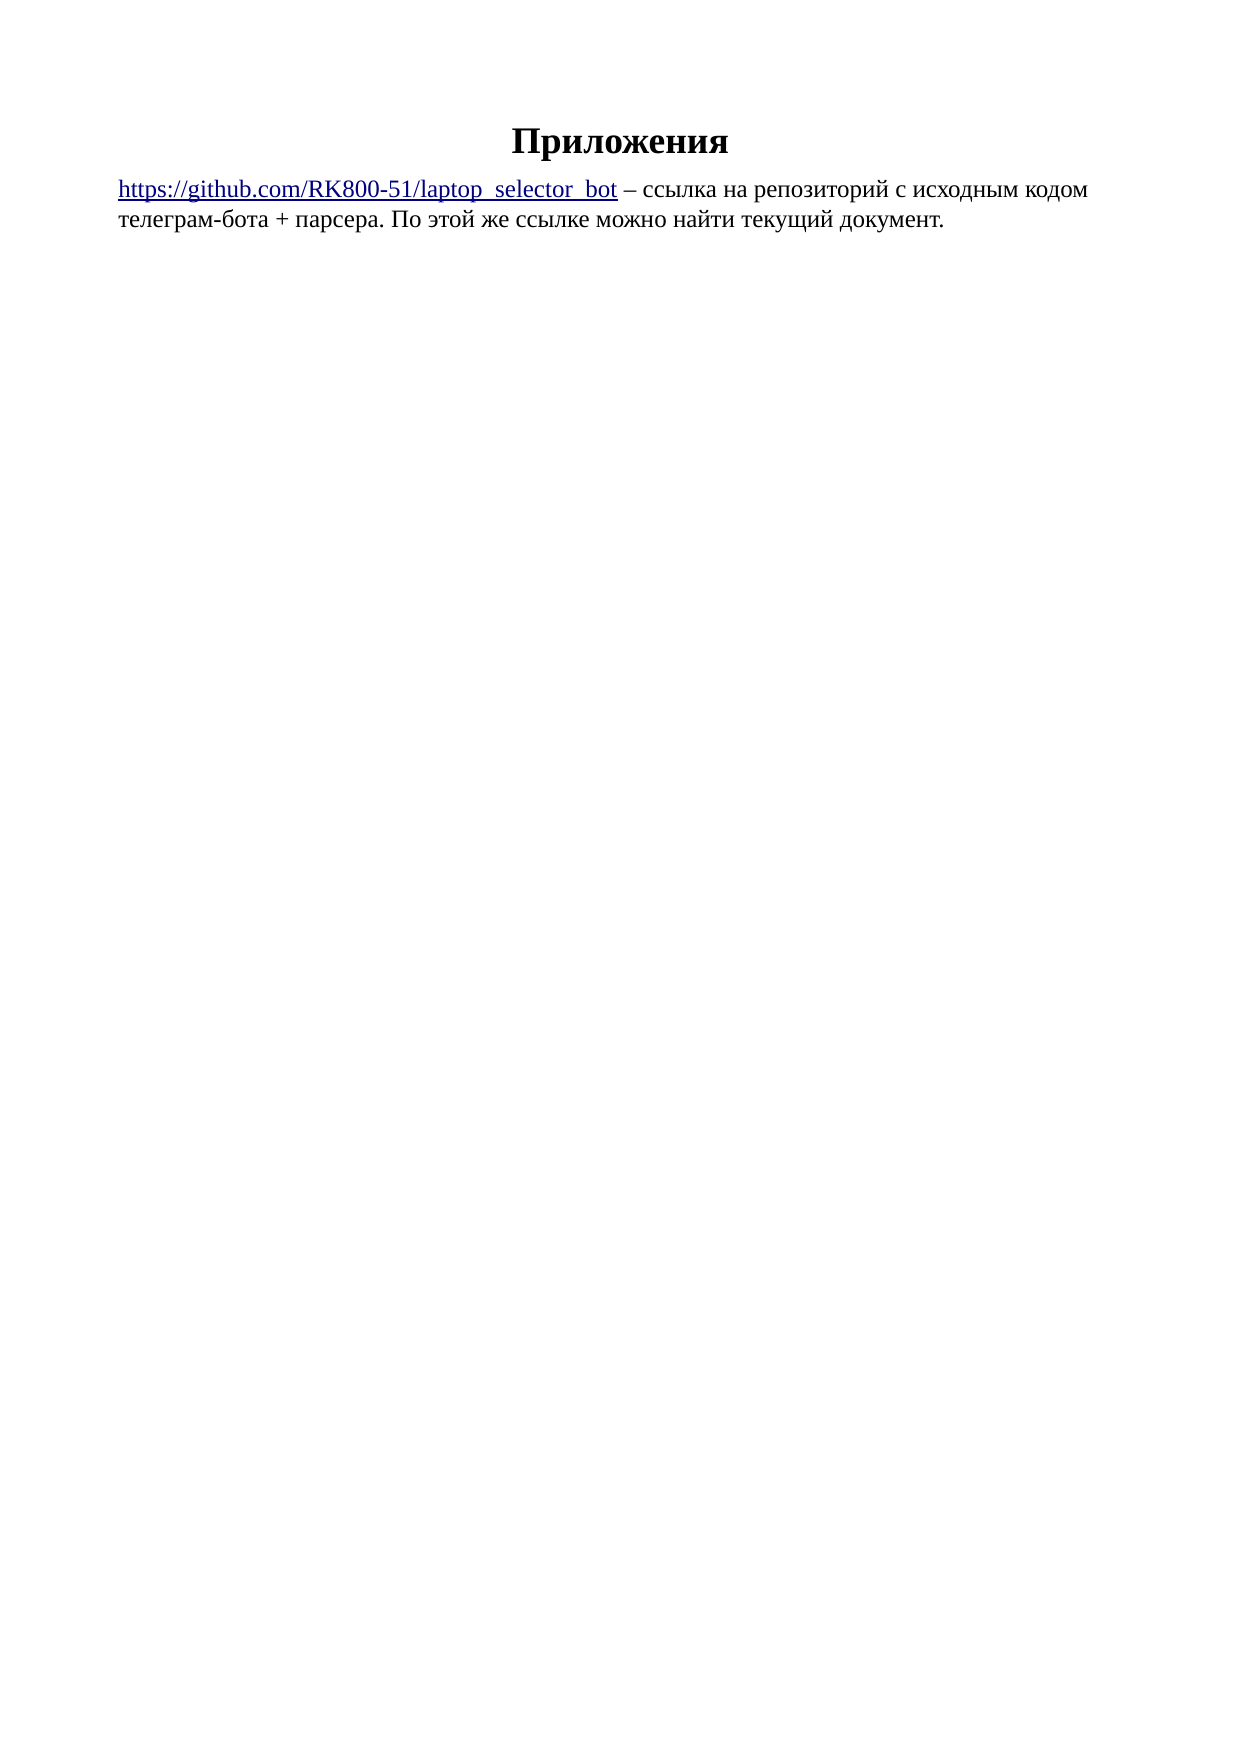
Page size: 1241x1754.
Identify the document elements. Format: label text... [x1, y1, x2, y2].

subtitle Приложения [118, 118, 1122, 161]
text https://github.com/RK800-51/laptop_selector_bot – ссылка на репозиторий с исходным кодом телеграм-бота + парсера. По этой же ссылке можно найти текущий документ. [118, 174, 1122, 233]
